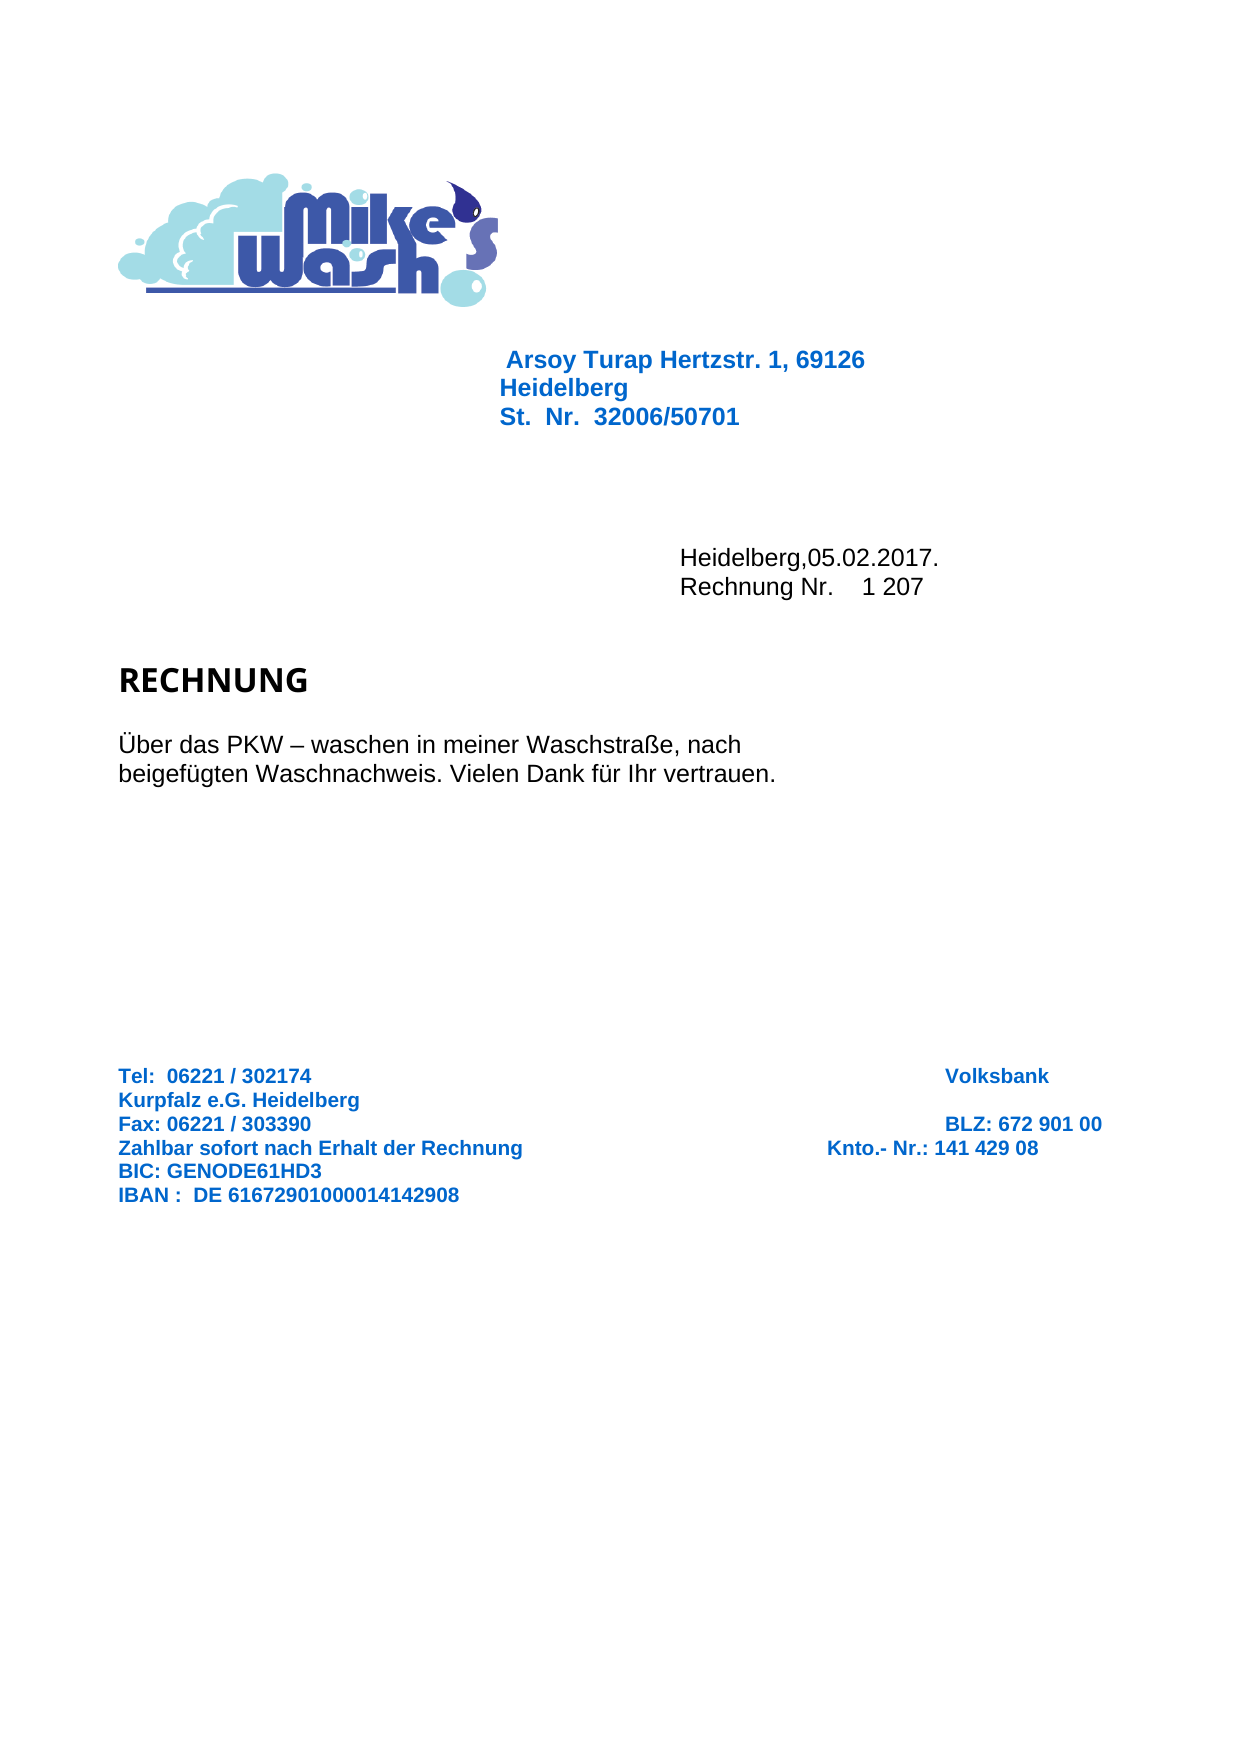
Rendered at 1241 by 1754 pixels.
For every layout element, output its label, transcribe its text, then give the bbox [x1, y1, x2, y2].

text Heidelberg,05.02.2017. [118, 543, 1122, 572]
text Heidelberg [118, 373, 1122, 402]
text Tel: 06221 / 302174 Volksbank Kurpfalz e.G. Heidelberg [118, 1063, 1122, 1111]
text Rechnung Nr. 1 207 [118, 572, 1122, 600]
text Arsoy Turap Hertzstr. 1, 69126 [118, 146, 1122, 373]
text BIC: GENODE61HD3 [118, 1159, 1122, 1183]
text beigefügten Waschnachweis. Vielen Dank für Ihr vertrauen. [118, 759, 1122, 787]
text Zahlbar sofort nach Erhalt der Rechnung Knto.- Nr.: 141 429 08 [118, 1135, 1122, 1159]
text IBAN : DE 61672901000014142908 [118, 1183, 1122, 1207]
text RECHNUNG [118, 656, 1122, 702]
text Über das PKW – waschen in meiner Waschstraße, nach [118, 730, 1122, 759]
text St. Nr. 32006/50701 [118, 402, 1122, 431]
text Fax: 06221 / 303390 BLZ: 672 901 00 [118, 1111, 1122, 1135]
